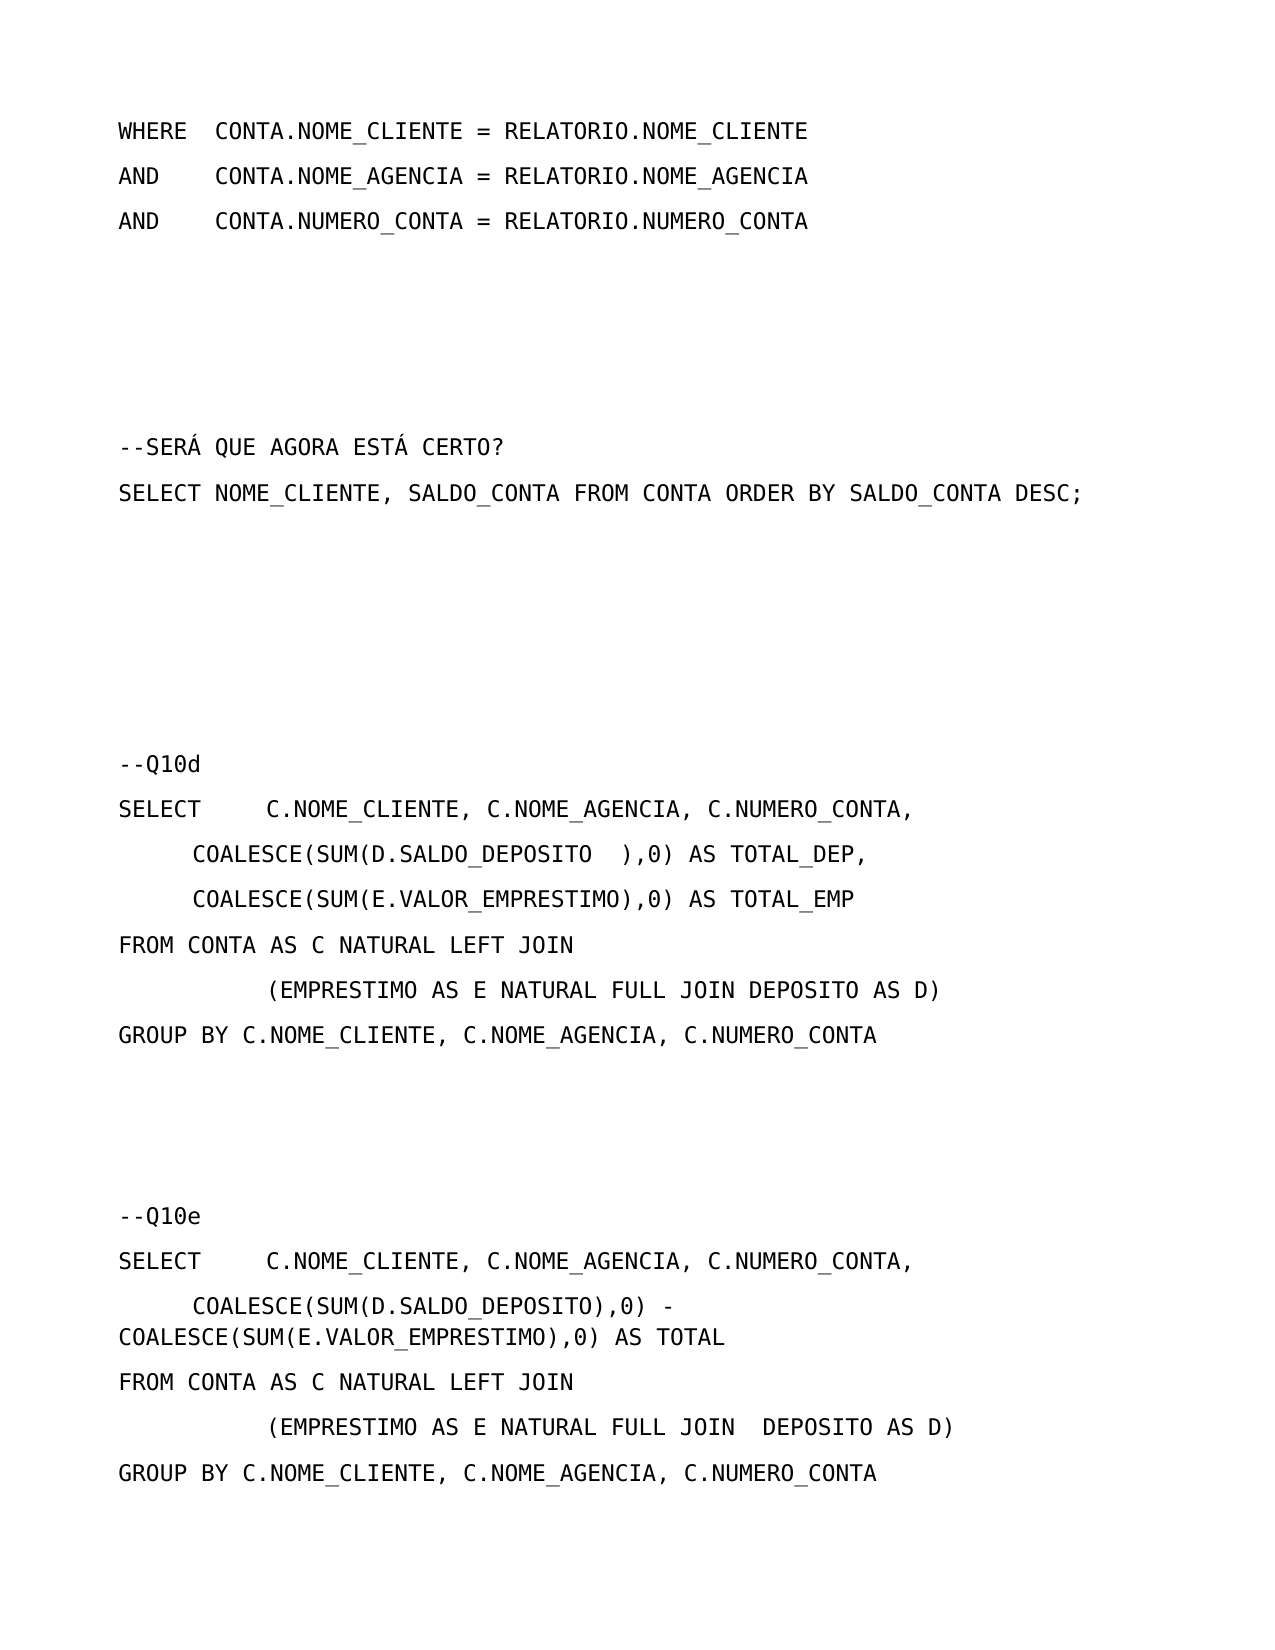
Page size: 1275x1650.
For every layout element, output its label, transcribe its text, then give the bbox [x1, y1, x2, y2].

text --Q10d [118, 751, 1157, 778]
text FROM CONTA AS C NATURAL LEFT JOIN [118, 1369, 1157, 1396]
text --Q10e [118, 1203, 1157, 1230]
text --SERÁ QUE AGORA ESTÁ CERTO? [118, 434, 1157, 461]
text COALESCE(SUM(D.SALDO_DEPOSITO ),0) AS TOTAL_DEP, [118, 841, 1157, 868]
text SELECT C.NOME_CLIENTE, C.NOME_AGENCIA, C.NUMERO_CONTA, [118, 796, 1157, 823]
text (EMPRESTIMO AS E NATURAL FULL JOIN DEPOSITO AS D) [118, 977, 1157, 1004]
text GROUP BY C.NOME_CLIENTE, C.NOME_AGENCIA, C.NUMERO_CONTA [118, 1022, 1157, 1049]
text AND CONTA.NOME_AGENCIA = RELATORIO.NOME_AGENCIA [118, 163, 1157, 190]
text SELECT C.NOME_CLIENTE, C.NOME_AGENCIA, C.NUMERO_CONTA, [118, 1248, 1157, 1275]
text COALESCE(SUM(E.VALOR_EMPRESTIMO),0) AS TOTAL_EMP [118, 887, 1157, 913]
text COALESCE(SUM(D.SALDO_DEPOSITO),0) - COALESCE(SUM(E.VALOR_EMPRESTIMO),0) AS TOTAL [118, 1293, 1157, 1351]
text FROM CONTA AS C NATURAL LEFT JOIN [118, 932, 1157, 958]
text (EMPRESTIMO AS E NATURAL FULL JOIN DEPOSITO AS D) [118, 1414, 1157, 1441]
text SELECT NOME_CLIENTE, SALDO_CONTA FROM CONTA ORDER BY SALDO_CONTA DESC; [118, 480, 1157, 506]
text WHERE CONTA.NOME_CLIENTE = RELATORIO.NOME_CLIENTE [118, 118, 1157, 145]
text GROUP BY C.NOME_CLIENTE, C.NOME_AGENCIA, C.NUMERO_CONTA [118, 1460, 1157, 1486]
text AND CONTA.NUMERO_CONTA = RELATORIO.NUMERO_CONTA [118, 208, 1157, 235]
